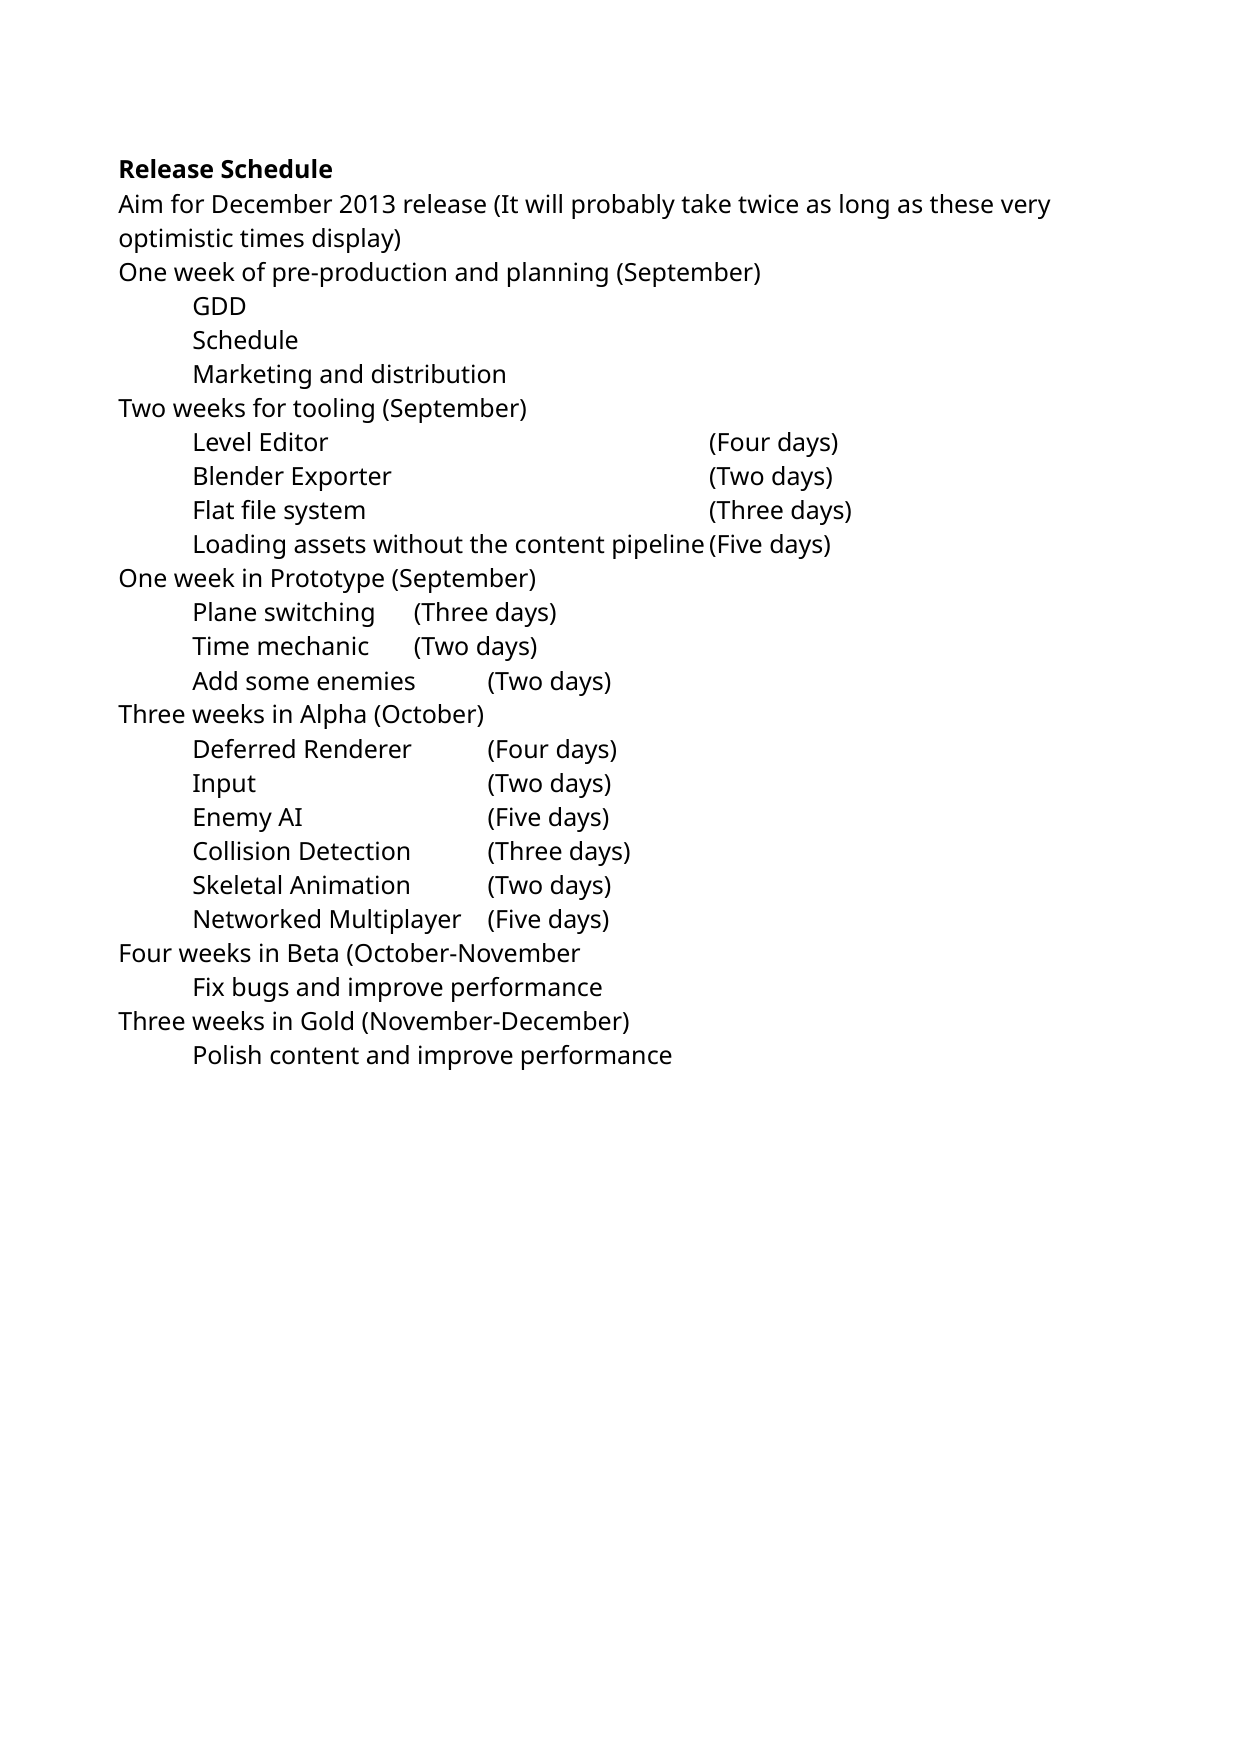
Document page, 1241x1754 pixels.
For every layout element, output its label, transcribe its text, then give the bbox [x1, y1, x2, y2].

text Input (Two days) [118, 765, 1122, 799]
text Schedule [118, 322, 1122, 357]
text Three weeks in Alpha (October) [118, 697, 1122, 731]
text Two weeks for tooling (September) [118, 391, 1122, 425]
text One week in Prototype (September) [118, 561, 1122, 595]
text Marketing and distribution [118, 357, 1122, 391]
text Fix bugs and improve performance [118, 970, 1122, 1004]
text Four weeks in Beta (October-November [118, 936, 1122, 970]
text Aim for December 2013 release (It will probably take twice as long as these very optimistic times display) [118, 186, 1122, 254]
text GDD [118, 288, 1122, 322]
text Networked Multiplayer (Five days) [118, 902, 1122, 936]
text Deferred Renderer (Four days) [118, 731, 1122, 765]
text Release Schedule [118, 152, 1122, 186]
text Level Editor (Four days) [118, 425, 1122, 459]
text Enemy AI (Five days) [118, 799, 1122, 833]
text Skeletal Animation (Two days) [118, 867, 1122, 902]
text Three weeks in Gold (November-December) [118, 1004, 1122, 1038]
text Loading assets without the content pipeline (Five days) [118, 527, 1122, 561]
text Polish content and improve performance [118, 1038, 1122, 1072]
text Plane switching (Three days) [118, 595, 1122, 629]
text Collision Detection (Three days) [118, 833, 1122, 867]
text One week of pre-production and planning (September) [118, 254, 1122, 288]
text Time mechanic (Two days) [118, 629, 1122, 663]
text Flat file system (Three days) [118, 493, 1122, 527]
text Add some enemies (Two days) [118, 663, 1122, 697]
text Blender Exporter (Two days) [118, 459, 1122, 493]
